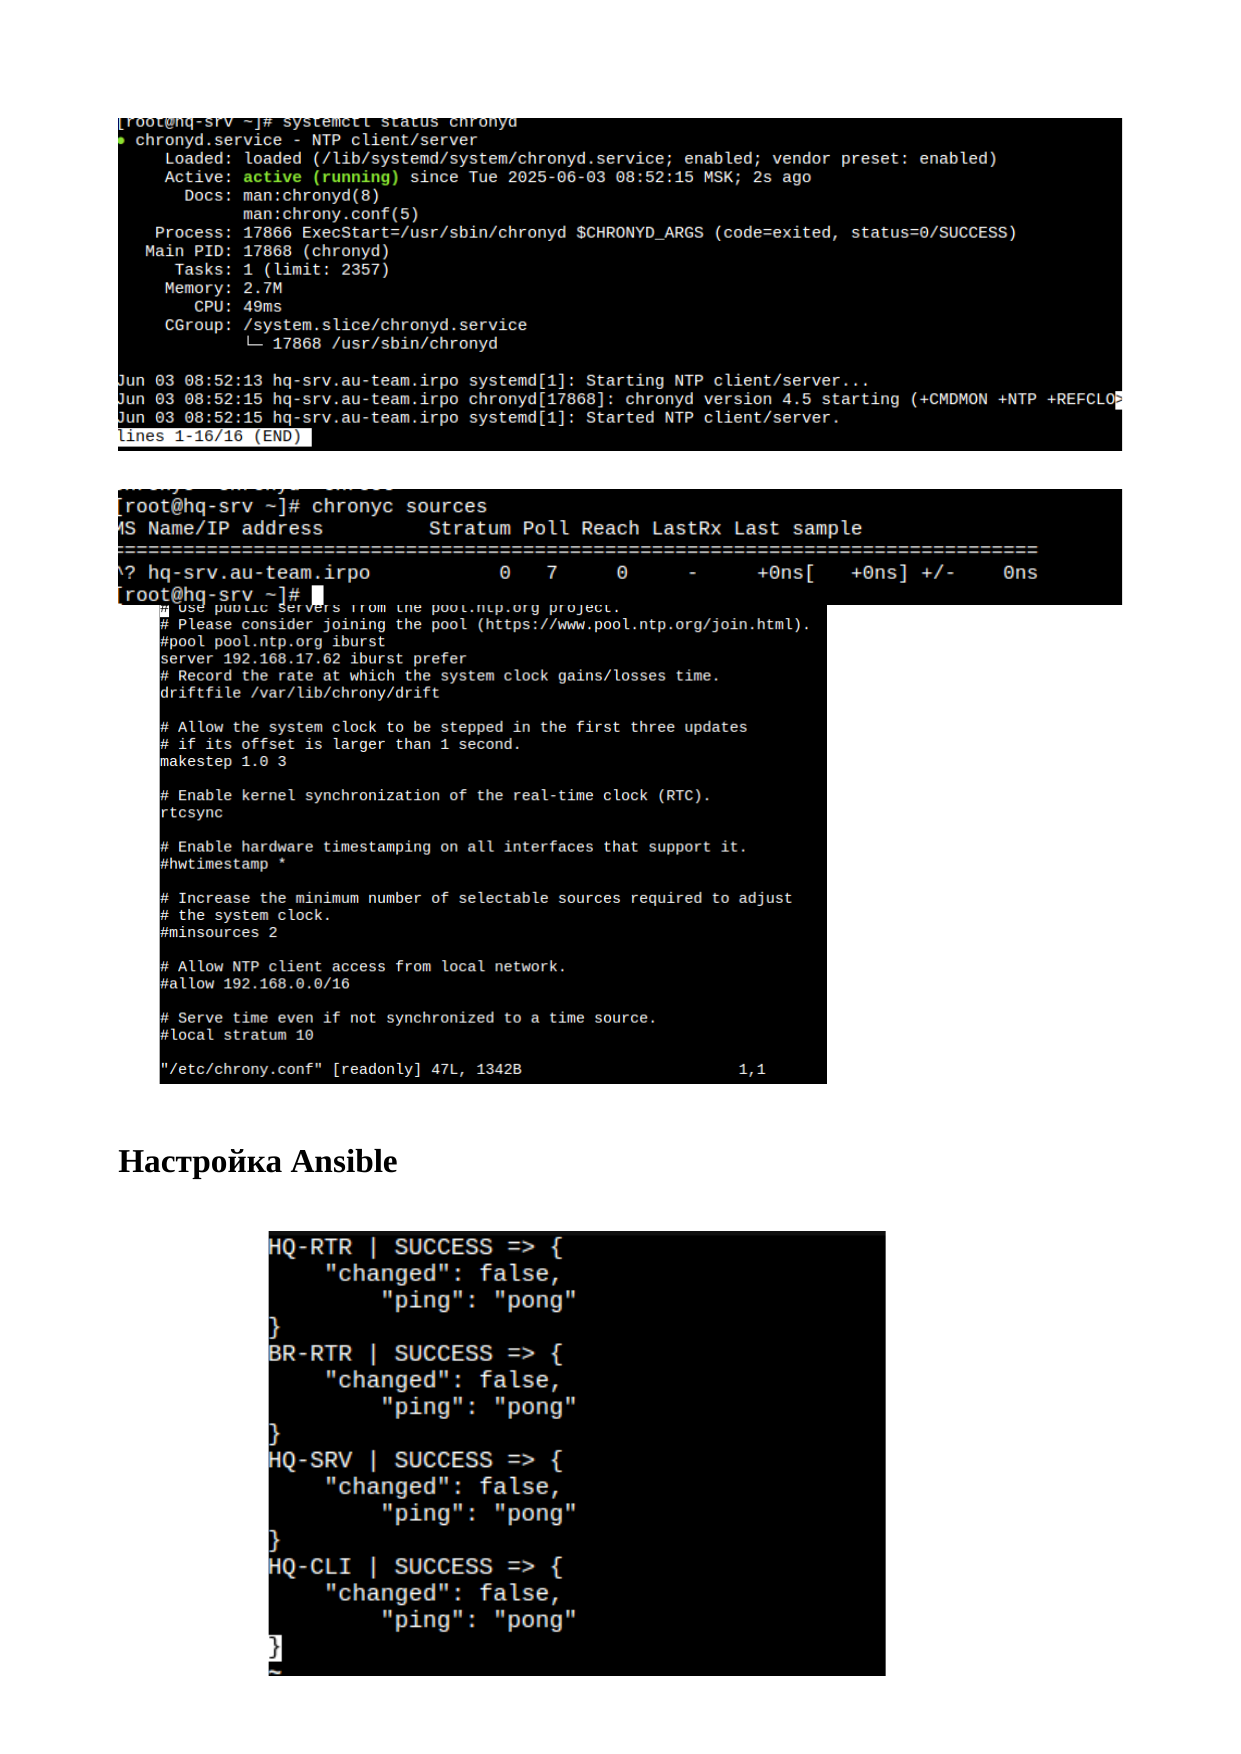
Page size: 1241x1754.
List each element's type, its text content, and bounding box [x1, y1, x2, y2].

picture [268, 1231, 886, 1676]
picture [118, 118, 1123, 451]
text Настройка Ansible [118, 1142, 1122, 1180]
picture [118, 489, 1123, 1084]
